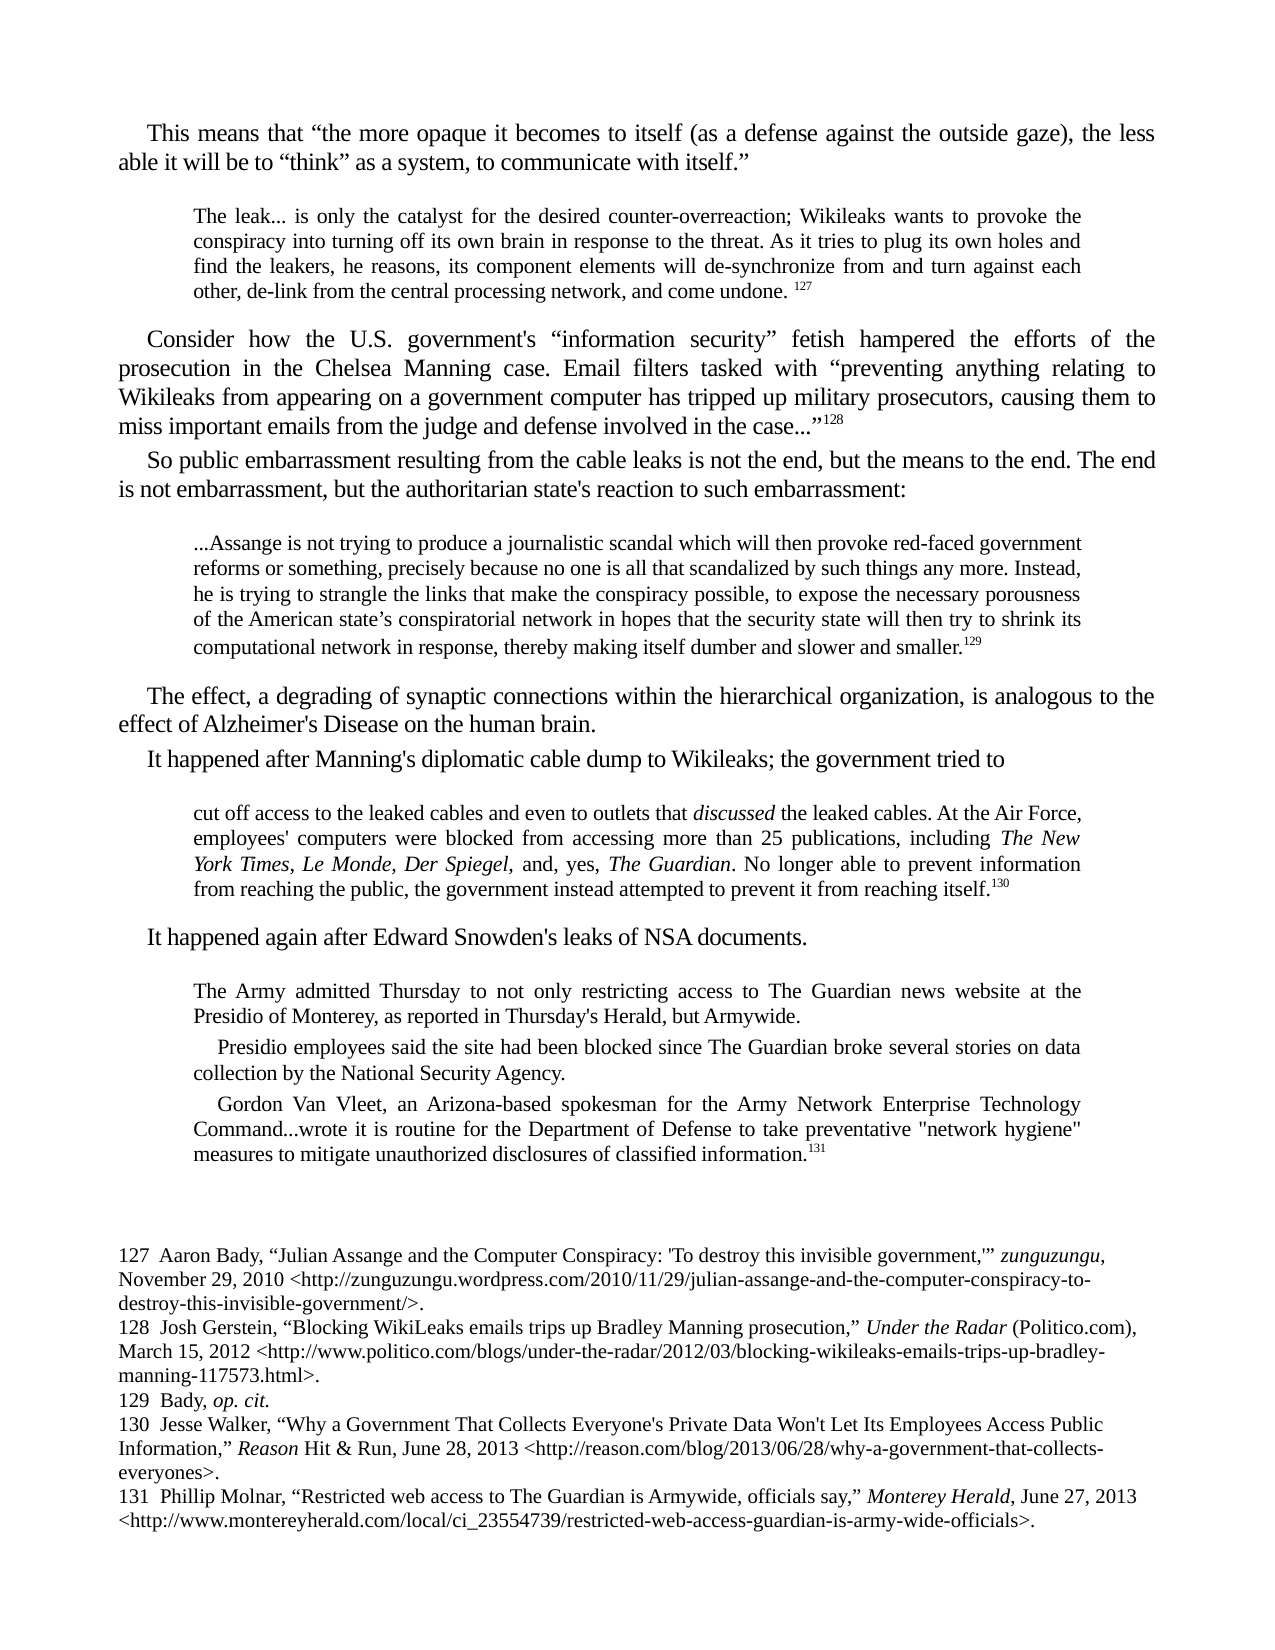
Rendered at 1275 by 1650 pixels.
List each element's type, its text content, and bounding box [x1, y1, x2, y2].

text cut off access to the leaked cables and even to outlets that discussed the leaked cables. At the Air Force, employees' computers were blocked from accessing more than 25 publications, including The New York Times, Le Monde, Der Spiegel, and, yes, The Guardian. No longer able to prevent information from reaching the public, the government instead attempted to prevent it from reaching itself. [193, 800, 1082, 901]
text Jesse Walker, “Why a Government That Collects Everyone's Private Data Won't Let Its Employees Access Public Information,” Reason Hit & Run, June 28, 2013 <http://reason.com/blog/2013/06/28/why-a-government-that-collects-everyones>. [118, 1412, 1157, 1484]
text So public embarrassment resulting from the cable leaks is not the end, but the means to the end. The end is not embarrassment, but the authoritarian state's reaction to such embarrassment: [118, 446, 1157, 503]
text The leak... is only the catalyst for the desired counter-overreaction; Wikileaks wants to provoke the conspiracy into turning off its own brain in response to the threat. As it tries to plug its own holes and find the leakers, he reasons, its component elements will de-synchronize from and turn against each other, de-link from the central processing network, and come undone. [193, 203, 1082, 303]
text Aaron Bady, “Julian Assange and the Computer Conspiracy: 'To destroy this invisible government,'” zunguzungu, November 29, 2010 <http://zunguzungu.wordpress.com/2010/11/29/julian-assange-and-the-computer-conspiracy-to-destroy-this-invisible-government/>. [118, 1243, 1157, 1315]
text Bady, op. cit. [118, 1387, 1157, 1412]
text Josh Gerstein, “Blocking WikiLeaks emails trips up Bradley Manning prosecution,” Under the Radar (Politico.com), March 15, 2012 <http://www.politico.com/blogs/under-the-radar/2012/03/blocking-wikileaks-emails-trips-up-bradley-manning-117573.html>. [118, 1315, 1157, 1387]
text The Army admitted Thursday to not only restricting access to The Guardian news website at the Presidio of Monterey, as reported in Thursday's Herald, but Armywide. [193, 978, 1082, 1028]
text Phillip Molnar, “Restricted web access to The Guardian is Armywide, officials say,” Monterey Herald, June 27, 2013 <http://www.montereyherald.com/local/ci_23554739/restricted-web-access-guardian-is-army-wide-officials>. [118, 1484, 1157, 1532]
text It happened after Manning's diplomatic cable dump to Wikileaks; the government tried to [118, 744, 1157, 773]
text The effect, a degrading of synaptic connections within the hierarchical organization, is analogous to the effect of Alzheimer's Disease on the human brain. [118, 681, 1157, 738]
text Consider how the U.S. government's “information security” fetish hampered the efforts of the prosecution in the Chelsea Manning case. Email filters tasked with “preventing anything relating to Wikileaks from appearing on a government computer has tripped up military prosecutors, causing them to miss important emails from the judge and defense involved in the case...” [118, 324, 1157, 439]
text This means that “the more opaque it becomes to itself (as a defense against the outside gaze), the less able it will be to “think” as a system, to communicate with itself.” [118, 118, 1157, 176]
text ...Assange is not trying to produce a journalistic scandal which will then provoke red-faced government reforms or something, precisely because no one is all that scandalized by such things any more. Instead, he is trying to strangle the links that make the conspiracy possible, to expose the necessary porousness of the American state’s conspiratorial network in hopes that the security state will then try to shrink its computational network in response, thereby making itself dumber and slower and smaller. [193, 530, 1082, 660]
text It happened again after Edward Snowden's leaks of NSA documents. [118, 922, 1157, 951]
text Gordon Van Vleet, an Arizona-based spokesman for the Army Network Enterprise Technology Command...wrote it is routine for the Department of Defense to take preventative "network hygiene" measures to mitigate unauthorized disclosures of classified information. [193, 1091, 1082, 1166]
text Presidio employees said the site had been blocked since The Guardian broke several stories on data collection by the National Security Agency. [193, 1034, 1082, 1085]
